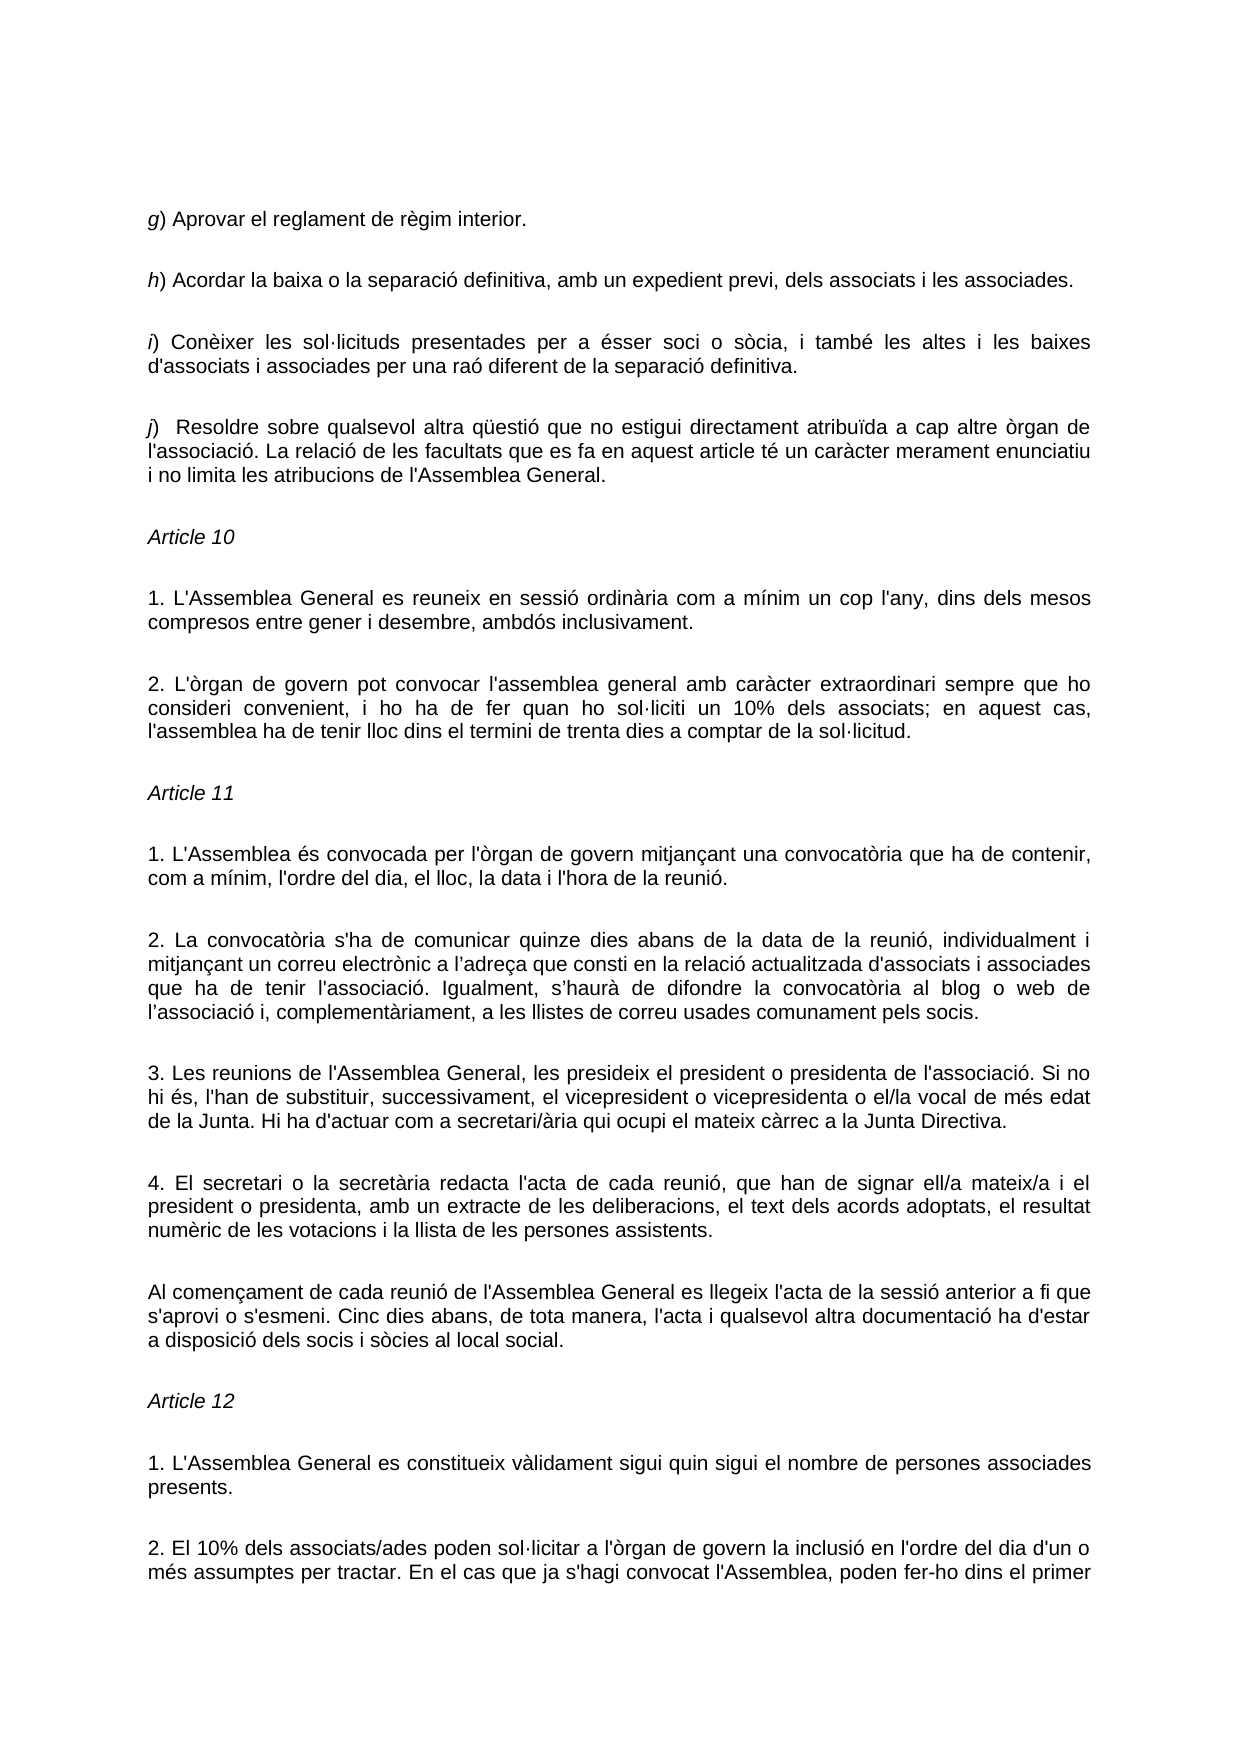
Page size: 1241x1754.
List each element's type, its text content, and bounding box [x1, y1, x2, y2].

text i) Conèixer les sol·licituds presentades per a ésser soci o sòcia, i també les altes i les baixes d'associats i associades per una raó diferent de la separació definitiva. [148, 330, 1092, 378]
text j) Resoldre sobre qualsevol altra qüestió que no estigui directament atribuïda a cap altre òrgan de l'associació. La relació de les facultats que es fa en aquest article té un caràcter merament enunciatiu i no limita les atribucions de l'Assemblea General. [148, 415, 1092, 487]
text 2. La convocatòria s'ha de comunicar quinze dies abans de la data de la reunió, individualment i mitjançant un correu electrònic a l’adreça que consti en la relació actualitzada d'associats i associades que ha de tenir l'associació. Igualment, s’haurà de difondre la convocatòria al blog o web de l’associació i, complementàriament, a les llistes de correu usades comunament pels socis. [148, 928, 1092, 1023]
text Al començament de cada reunió de l'Assemblea General es llegeix l'acta de la sessió anterior a fi que s'aprovi o s'esmeni. Cinc dies abans, de tota manera, l'acta i qualsevol altra documentació ha d'estar a disposició dels socis i sòcies al local social. [148, 1280, 1092, 1352]
text 1. L'Assemblea General es reuneix en sessió ordinària com a mínim un cop l'any, dins dels mesos compresos entre gener i desembre, ambdós inclusivament. [148, 586, 1092, 634]
text 1. L'Assemblea és convocada per l'òrgan de govern mitjançant una convocatòria que ha de contenir, com a mínim, l'ordre del dia, el lloc, la data i l'hora de la reunió. [148, 842, 1092, 890]
text 1. L'Assemblea General es constitueix vàlidament sigui quin sigui el nombre de persones associades presents. [148, 1451, 1092, 1498]
text 4. El secretari o la secretària redacta l'acta de cada reunió, que han de signar ell/a mateix/a i el president o presidenta, amb un extracte de les deliberacions, el text dels acords adoptats, el resultat numèric de les votacions i la llista de les persones assistents. [148, 1170, 1092, 1242]
text g) Aprovar el reglament de règim interior. [148, 207, 1092, 231]
text Article 12 [148, 1389, 1092, 1413]
text Article 11 [148, 781, 1092, 805]
text 3. Les reunions de l'Assemblea General, les presideix el president o presidenta de l'associació. Si no hi és, l'han de substituir, successivament, el vicepresident o vicepresidenta o el/la vocal de més edat de la Junta. Hi ha d'actuar com a secretari/ària qui ocupi el mateix càrrec a la Junta Directiva. [148, 1061, 1092, 1133]
text 2. L'òrgan de govern pot convocar l'assemblea general amb caràcter extraordinari sempre que ho consideri convenient, i ho ha de fer quan ho sol·liciti un 10% dels associats; en aquest cas, l'assemblea ha de tenir lloc dins el termini de trenta dies a comptar de la sol·licitud. [148, 671, 1092, 743]
text Article 10 [148, 524, 1092, 548]
text h) Acordar la baixa o la separació definitiva, amb un expedient previ, dels associats i les associades. [148, 268, 1092, 292]
text 2. El 10% dels associats/ades poden sol·licitar a l'òrgan de govern la inclusió en l'ordre del dia d'un o més assumptes per tractar. En el cas que ja s'hagi convocat l'Assemblea, poden fer-ho dins el primer [148, 1536, 1092, 1584]
